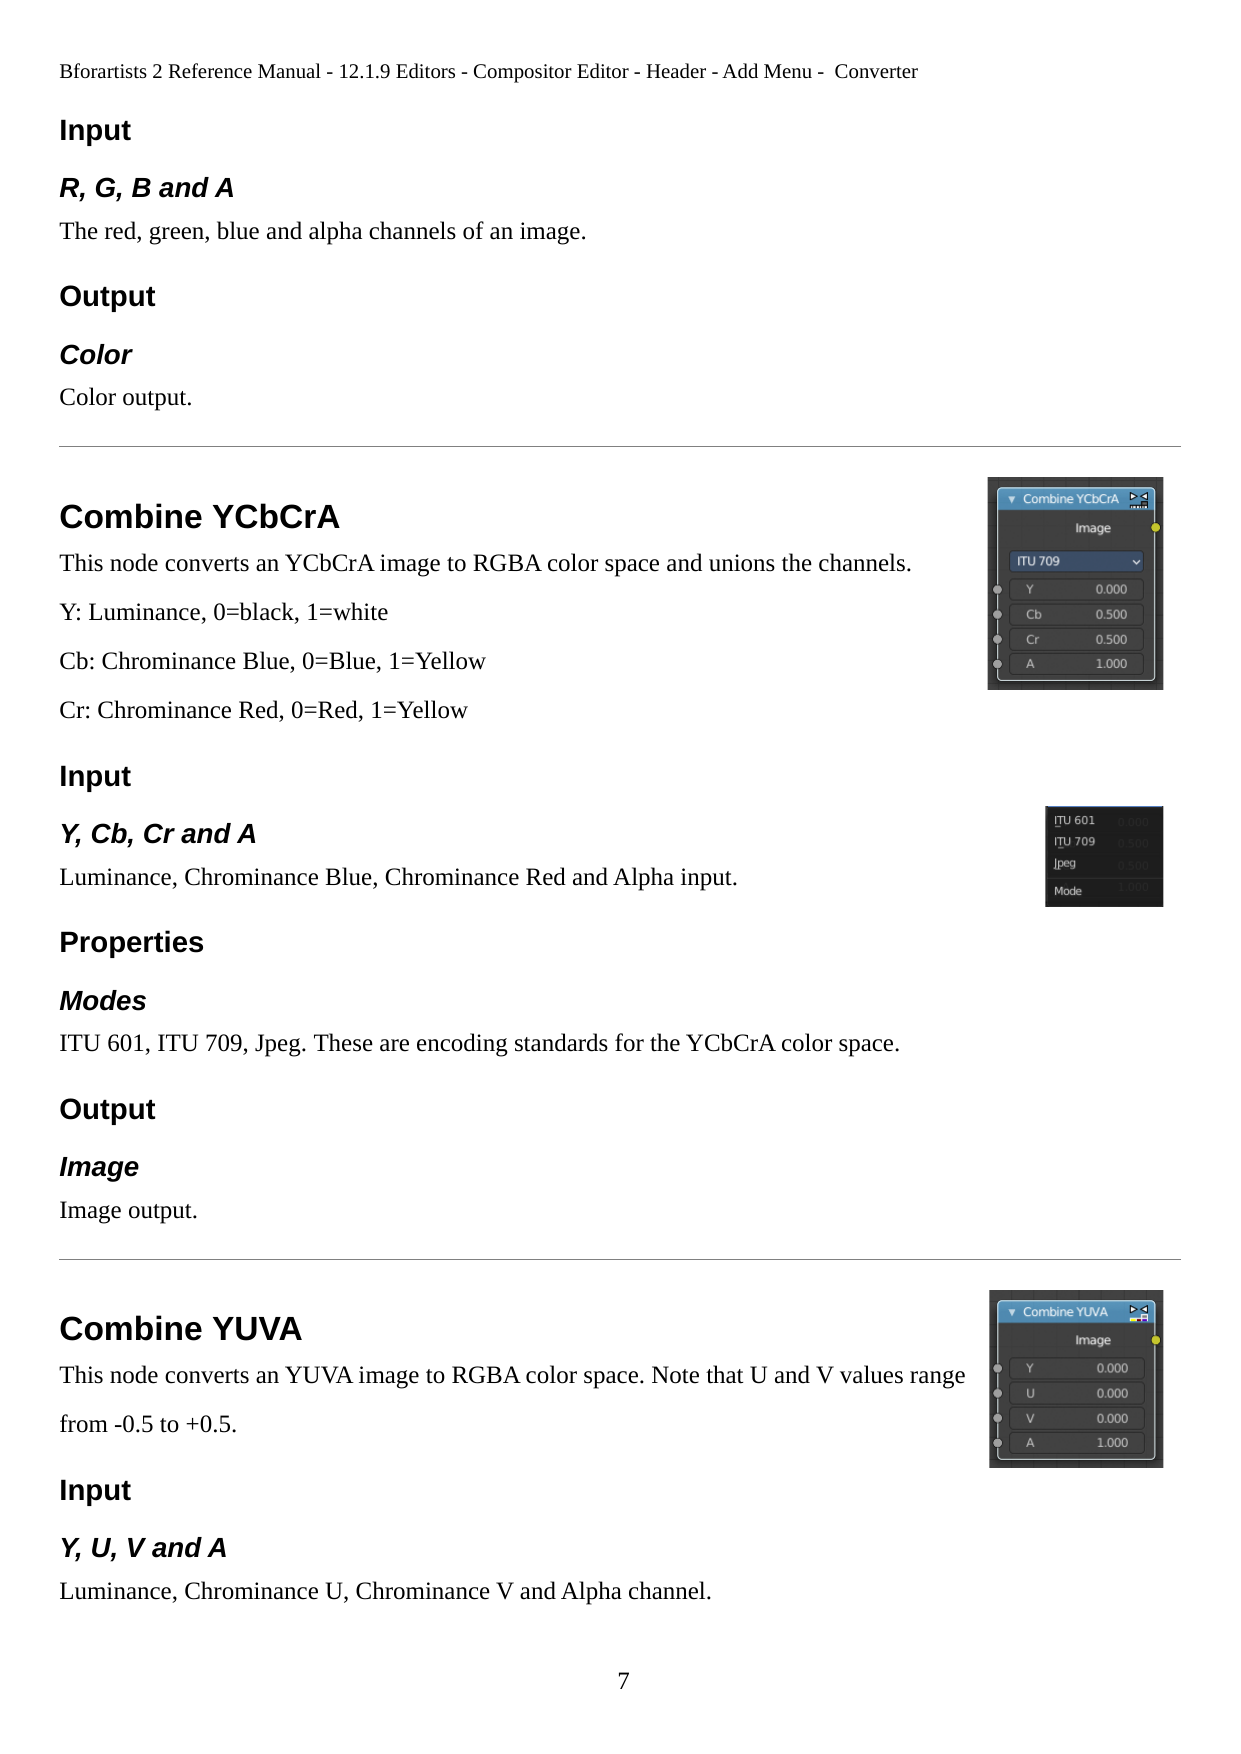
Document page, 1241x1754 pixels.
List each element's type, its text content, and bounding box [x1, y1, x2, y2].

text Color output. [59, 382, 1181, 411]
subtitle Output [59, 1092, 1181, 1126]
subtitle [1164, 497, 1181, 535]
text Luminance, Chrominance U, Chrominance V and Alpha channel. [59, 1576, 1181, 1605]
subtitle Combine YUVA [59, 1309, 989, 1348]
text Cb: Chrominance Blue, 0=Blue, 1=Yellow [59, 646, 987, 674]
subtitle [1164, 817, 1181, 849]
subtitle R, G, B and A [59, 171, 1181, 203]
text Y: Luminance, 0=black, 1=white [59, 597, 987, 626]
text from -0.5 to +0.5. [59, 1409, 989, 1438]
text This node converts an YCbCrA image to RGBA color space and unions the channels. [59, 548, 987, 576]
picture [1045, 806, 1164, 907]
text Luminance, Chrominance Blue, Chrominance Red and Alpha input. [59, 862, 1045, 890]
subtitle Combine YCbCrA [59, 497, 987, 535]
subtitle Properties [59, 925, 1181, 959]
subtitle Modes [59, 984, 1181, 1016]
subtitle Color [59, 338, 1181, 370]
text Cr: Chrominance Red, 0=Red, 1=Yellow [59, 695, 1181, 724]
subtitle Input [59, 113, 1181, 146]
subtitle Y, Cb, Cr and A [59, 817, 1045, 849]
text [1164, 1409, 1181, 1438]
text This node converts an YUVA image to RGBA color space. Note that U and V values range [59, 1360, 989, 1389]
picture [987, 477, 1164, 690]
picture [989, 1290, 1164, 1468]
text Image output. [59, 1195, 1181, 1224]
subtitle Image [59, 1151, 1181, 1183]
text ITU 601, ITU 709, Jpeg. These are encoding standards for the YCbCrA color space. [59, 1028, 1181, 1057]
subtitle [1164, 1309, 1181, 1348]
text The red, green, blue and alpha channels of an image. [59, 216, 1181, 244]
subtitle Input [59, 1473, 1181, 1507]
subtitle Output [59, 279, 1181, 313]
subtitle Y, U, V and A [59, 1532, 1181, 1564]
subtitle Input [59, 758, 1181, 792]
